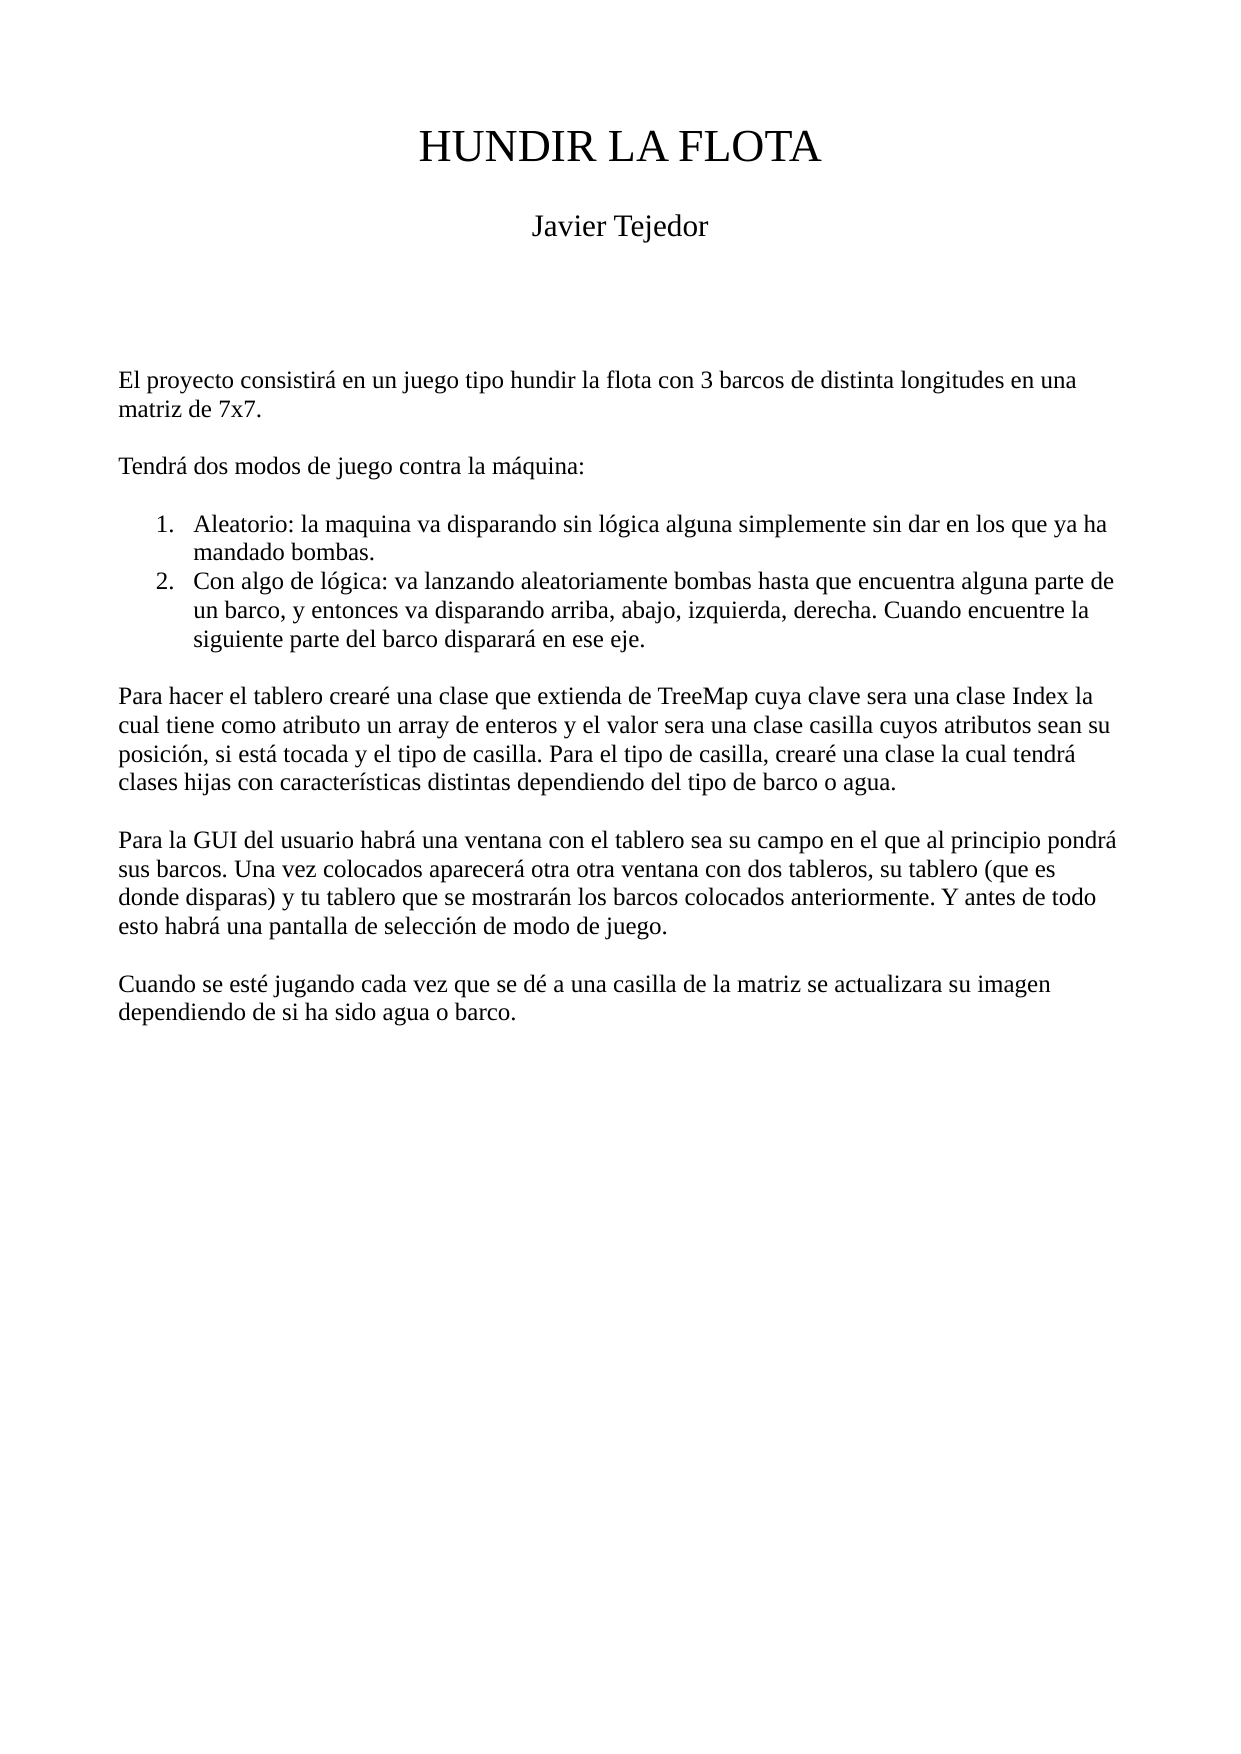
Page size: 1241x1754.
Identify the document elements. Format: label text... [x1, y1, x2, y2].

text HUNDIR LA FLOTA [118, 118, 1122, 171]
text Javier Tejedor [118, 207, 1122, 243]
text El proyecto consistirá en un juego tipo hundir la flota con 3 barcos de distinta longitudes en una matriz de 7x7. [118, 365, 1122, 422]
text Para la GUI del usuario habrá una ventana con el tablero sea su campo en el que al principio pondrá sus barcos. Una vez colocados aparecerá otra otra ventana con dos tableros, su tablero (que es donde disparas) y tu tablero que se mostrarán los barcos colocados anteriormente. Y antes de todo esto habrá una pantalla de selección de modo de juego. [118, 825, 1122, 940]
list Con algo de lógica: va lanzando aleatoriamente bombas hasta que encuentra alguna parte de un barco, y entonces va disparando arriba, abajo, izquierda, derecha. Cuando encuentre la siguiente parte del barco disparará en ese eje. [156, 566, 1122, 652]
text Cuando se esté jugando cada vez que se dé a una casilla de la matriz se actualizara su imagen dependiendo de si ha sido agua o barco. [118, 969, 1122, 1026]
list Aleatorio: la maquina va disparando sin lógica alguna simplemente sin dar en los que ya ha mandado bombas. [156, 509, 1122, 566]
text Tendrá dos modos de juego contra la máquina: [118, 451, 1122, 480]
text Para hacer el tablero crearé una clase que extienda de TreeMap cuya clave sera una clase Index la cual tiene como atributo un array de enteros y el valor sera una clase casilla cuyos atributos sean su posición, si está tocada y el tipo de casilla. Para el tipo de casilla, crearé una clase la cual tendrá clases hijas con características distintas dependiendo del tipo de barco o agua. [118, 681, 1122, 796]
